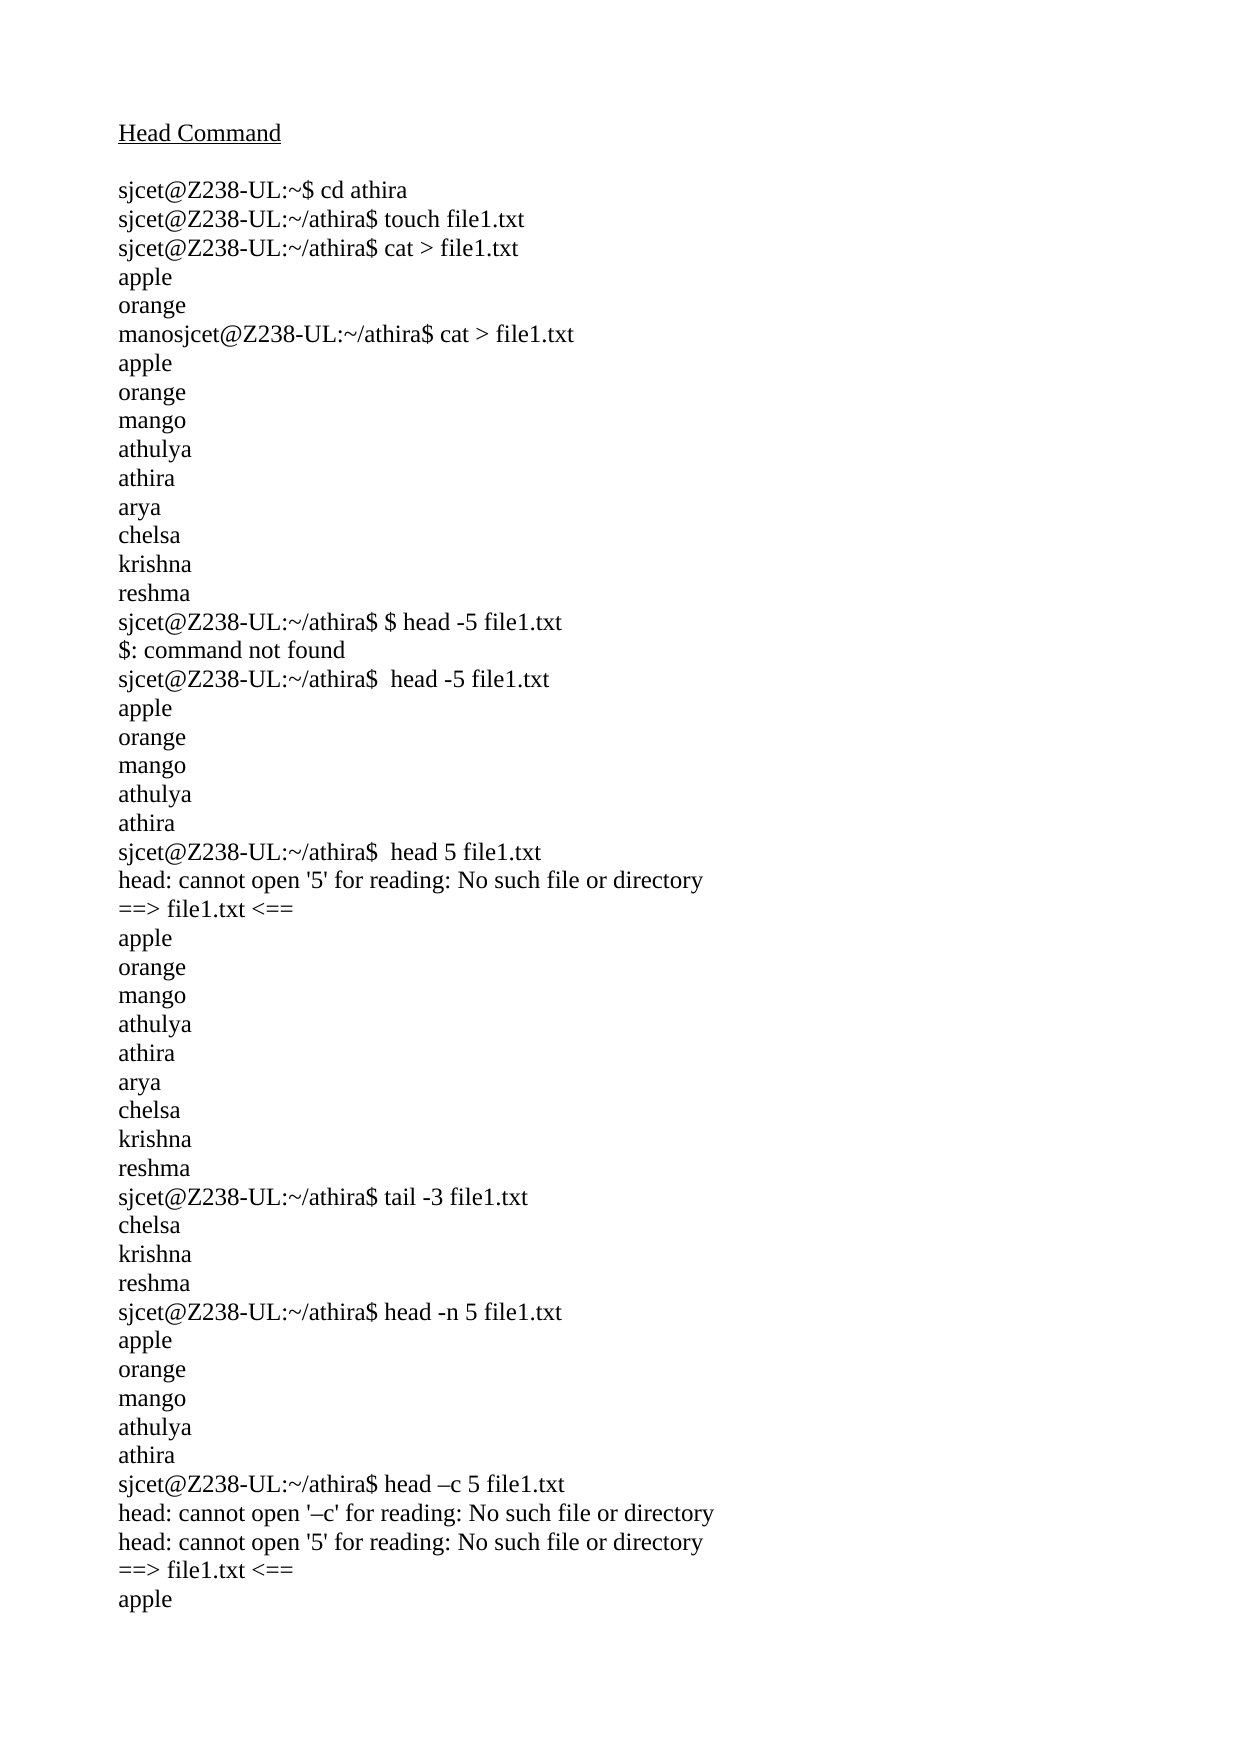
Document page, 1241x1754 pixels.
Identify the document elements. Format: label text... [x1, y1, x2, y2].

text apple [118, 923, 1122, 952]
text athira [118, 808, 1122, 837]
text athira [118, 463, 1122, 492]
text sjcet@Z238-UL:~/athira$ $ head -5 file1.txt [118, 607, 1122, 636]
text ==> file1.txt <== [118, 1556, 1122, 1584]
text krishna [118, 1239, 1122, 1268]
text reshma [118, 1153, 1122, 1182]
text sjcet@Z238-UL:~/athira$ head -n 5 file1.txt [118, 1297, 1122, 1326]
text orange [118, 1354, 1122, 1383]
text $: command not found [118, 636, 1122, 664]
text athulya [118, 1412, 1122, 1441]
text sjcet@Z238-UL:~/athira$ cat > file1.txt [118, 233, 1122, 262]
text apple [118, 1584, 1122, 1613]
text mango [118, 1383, 1122, 1412]
text sjcet@Z238-UL:~/athira$ head -5 file1.txt [118, 664, 1122, 693]
text sjcet@Z238-UL:~/athira$ tail -3 file1.txt [118, 1182, 1122, 1211]
text arya [118, 492, 1122, 521]
text orange [118, 377, 1122, 406]
text apple [118, 348, 1122, 377]
text ==> file1.txt <== [118, 894, 1122, 923]
text krishna [118, 1124, 1122, 1153]
text apple [118, 1326, 1122, 1354]
text athulya [118, 1009, 1122, 1038]
text arya [118, 1067, 1122, 1096]
text orange [118, 952, 1122, 981]
text sjcet@Z238-UL:~/athira$ head 5 file1.txt [118, 837, 1122, 866]
text Head Command [118, 118, 1122, 147]
text athira [118, 1441, 1122, 1469]
text apple [118, 262, 1122, 291]
text head: cannot open '–c' for reading: No such file or directory [118, 1498, 1122, 1527]
text head: cannot open '5' for reading: No such file or directory [118, 866, 1122, 894]
text sjcet@Z238-UL:~/athira$ touch file1.txt [118, 204, 1122, 233]
text krishna [118, 549, 1122, 578]
text sjcet@Z238-UL:~/athira$ head –c 5 file1.txt [118, 1469, 1122, 1498]
text head: cannot open '5' for reading: No such file or directory [118, 1527, 1122, 1556]
text chelsa [118, 521, 1122, 549]
text athulya [118, 434, 1122, 463]
text manosjcet@Z238-UL:~/athira$ cat > file1.txt [118, 319, 1122, 348]
text chelsa [118, 1096, 1122, 1124]
text apple [118, 693, 1122, 722]
text reshma [118, 1268, 1122, 1297]
text mango [118, 406, 1122, 434]
text chelsa [118, 1211, 1122, 1239]
text sjcet@Z238-UL:~$ cd athira [118, 176, 1122, 204]
text orange [118, 722, 1122, 751]
text athulya [118, 779, 1122, 808]
text orange [118, 291, 1122, 319]
text mango [118, 751, 1122, 779]
text athira [118, 1038, 1122, 1067]
text mango [118, 981, 1122, 1009]
text reshma [118, 578, 1122, 607]
